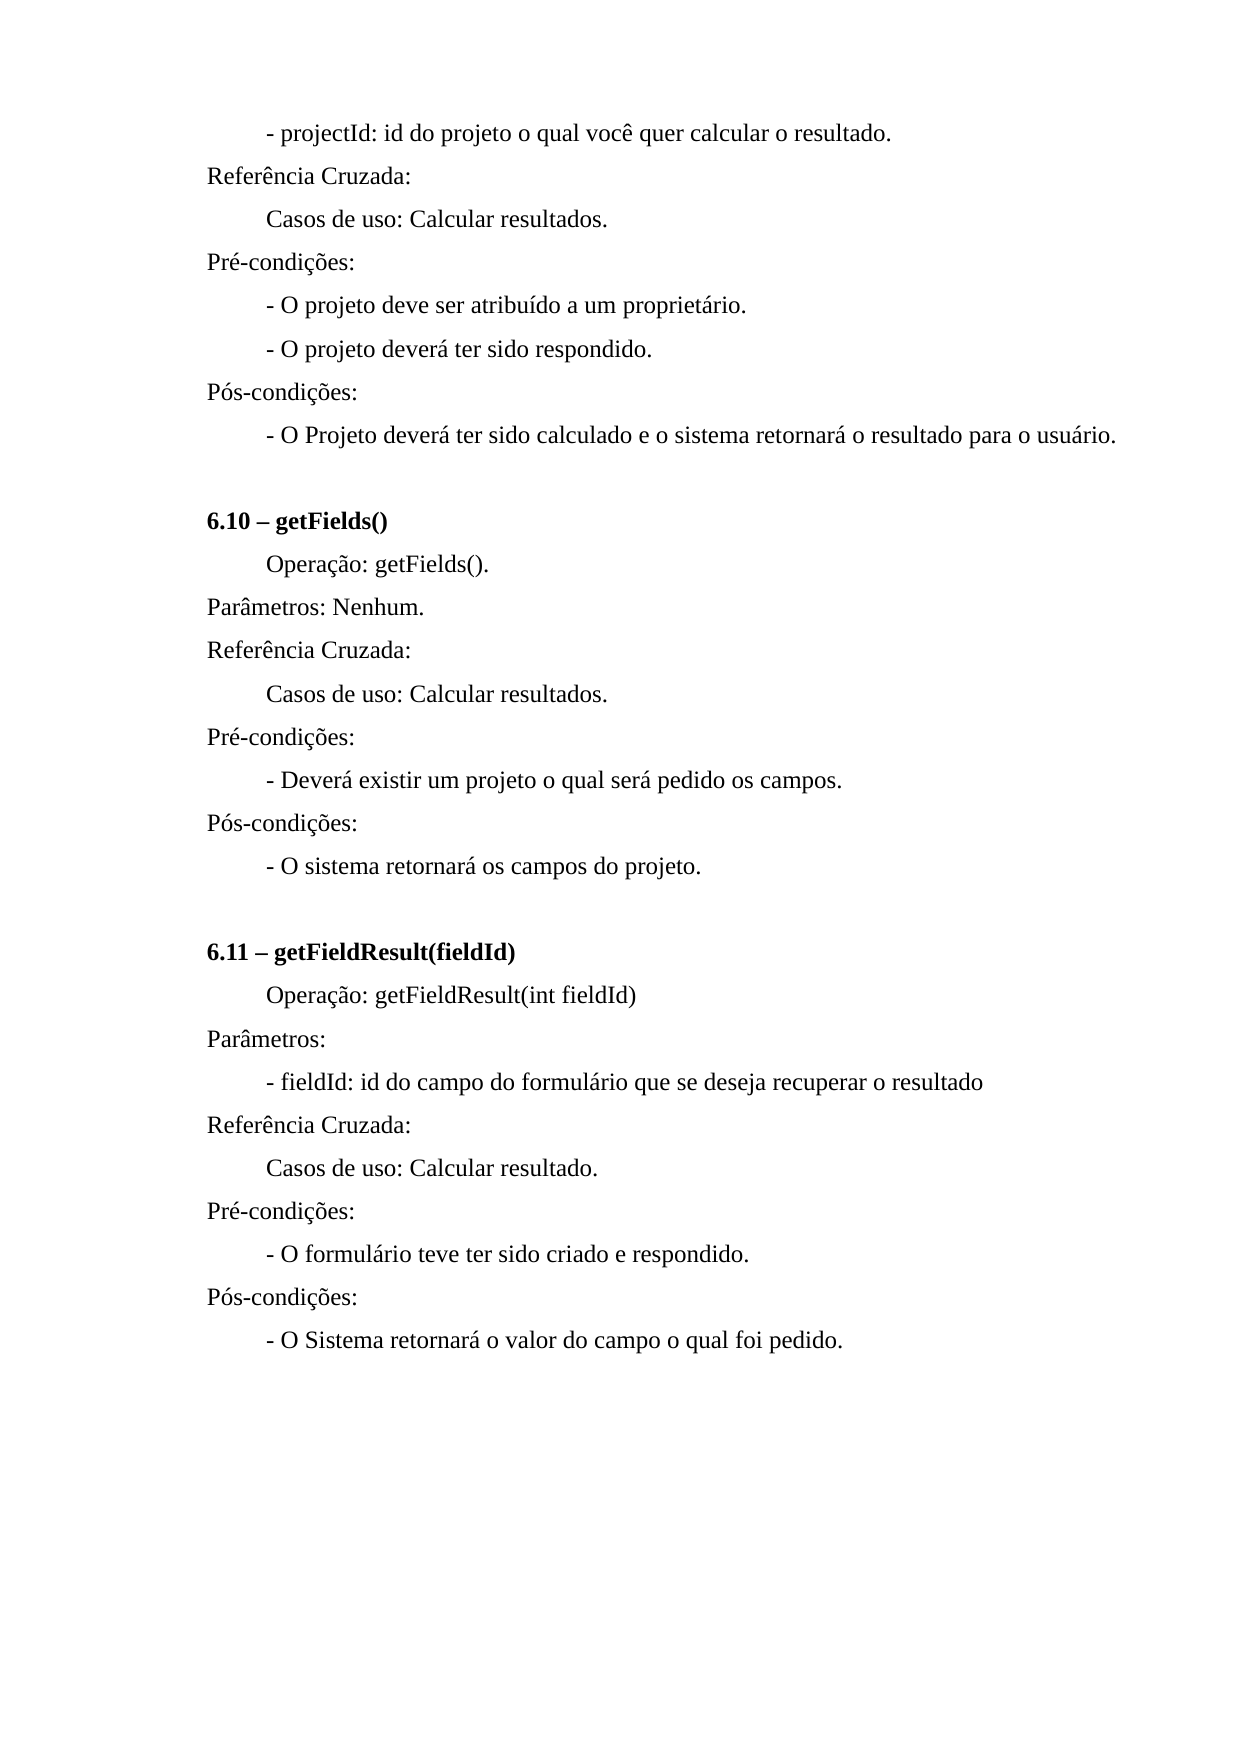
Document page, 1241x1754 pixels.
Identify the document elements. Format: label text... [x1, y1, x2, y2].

list - O projeto deverá ter sido respondido. [118, 334, 1122, 362]
list Pós-condições: [118, 377, 1122, 406]
list Casos de uso: Calcular resultado. [118, 1153, 1122, 1182]
list Operação: getFields(). [118, 549, 1122, 578]
list Pós-condições: [118, 1282, 1122, 1311]
list - O Sistema retornará o valor do campo o qual foi pedido. [118, 1326, 1122, 1354]
list Parâmetros: Nenhum. [118, 592, 1122, 621]
list - O formulário teve ter sido criado e respondido. [118, 1239, 1122, 1268]
list - fieldId: id do campo do formulário que se deseja recuperar o resultado [118, 1067, 1122, 1096]
list - O Projeto deverá ter sido calculado e o sistema retornará o resultado para o usuário. [118, 420, 1122, 449]
list Pré-condições: [118, 247, 1122, 276]
list Referência Cruzada: [118, 1110, 1122, 1139]
list - O projeto deve ser atribuído a um proprietário. [118, 291, 1122, 319]
list 6.10 – getFields() [118, 506, 1122, 535]
list Operação: getFieldResult(int fieldId) [118, 981, 1122, 1009]
list Referência Cruzada: [118, 636, 1122, 664]
list Pré-condições: [118, 1196, 1122, 1225]
list - projectId: id do projeto o qual você quer calcular o resultado. [118, 118, 1122, 147]
list - O sistema retornará os campos do projeto. [118, 851, 1122, 880]
list Casos de uso: Calcular resultados. [118, 679, 1122, 707]
list Referência Cruzada: [118, 161, 1122, 190]
list Casos de uso: Calcular resultados. [118, 204, 1122, 233]
list Parâmetros: [118, 1024, 1122, 1052]
list - Deverá existir um projeto o qual será pedido os campos. [118, 765, 1122, 794]
list Pós-condições: [118, 808, 1122, 837]
list 6.11 – getFieldResult(fieldId) [118, 937, 1122, 966]
list Pré-condições: [118, 722, 1122, 751]
